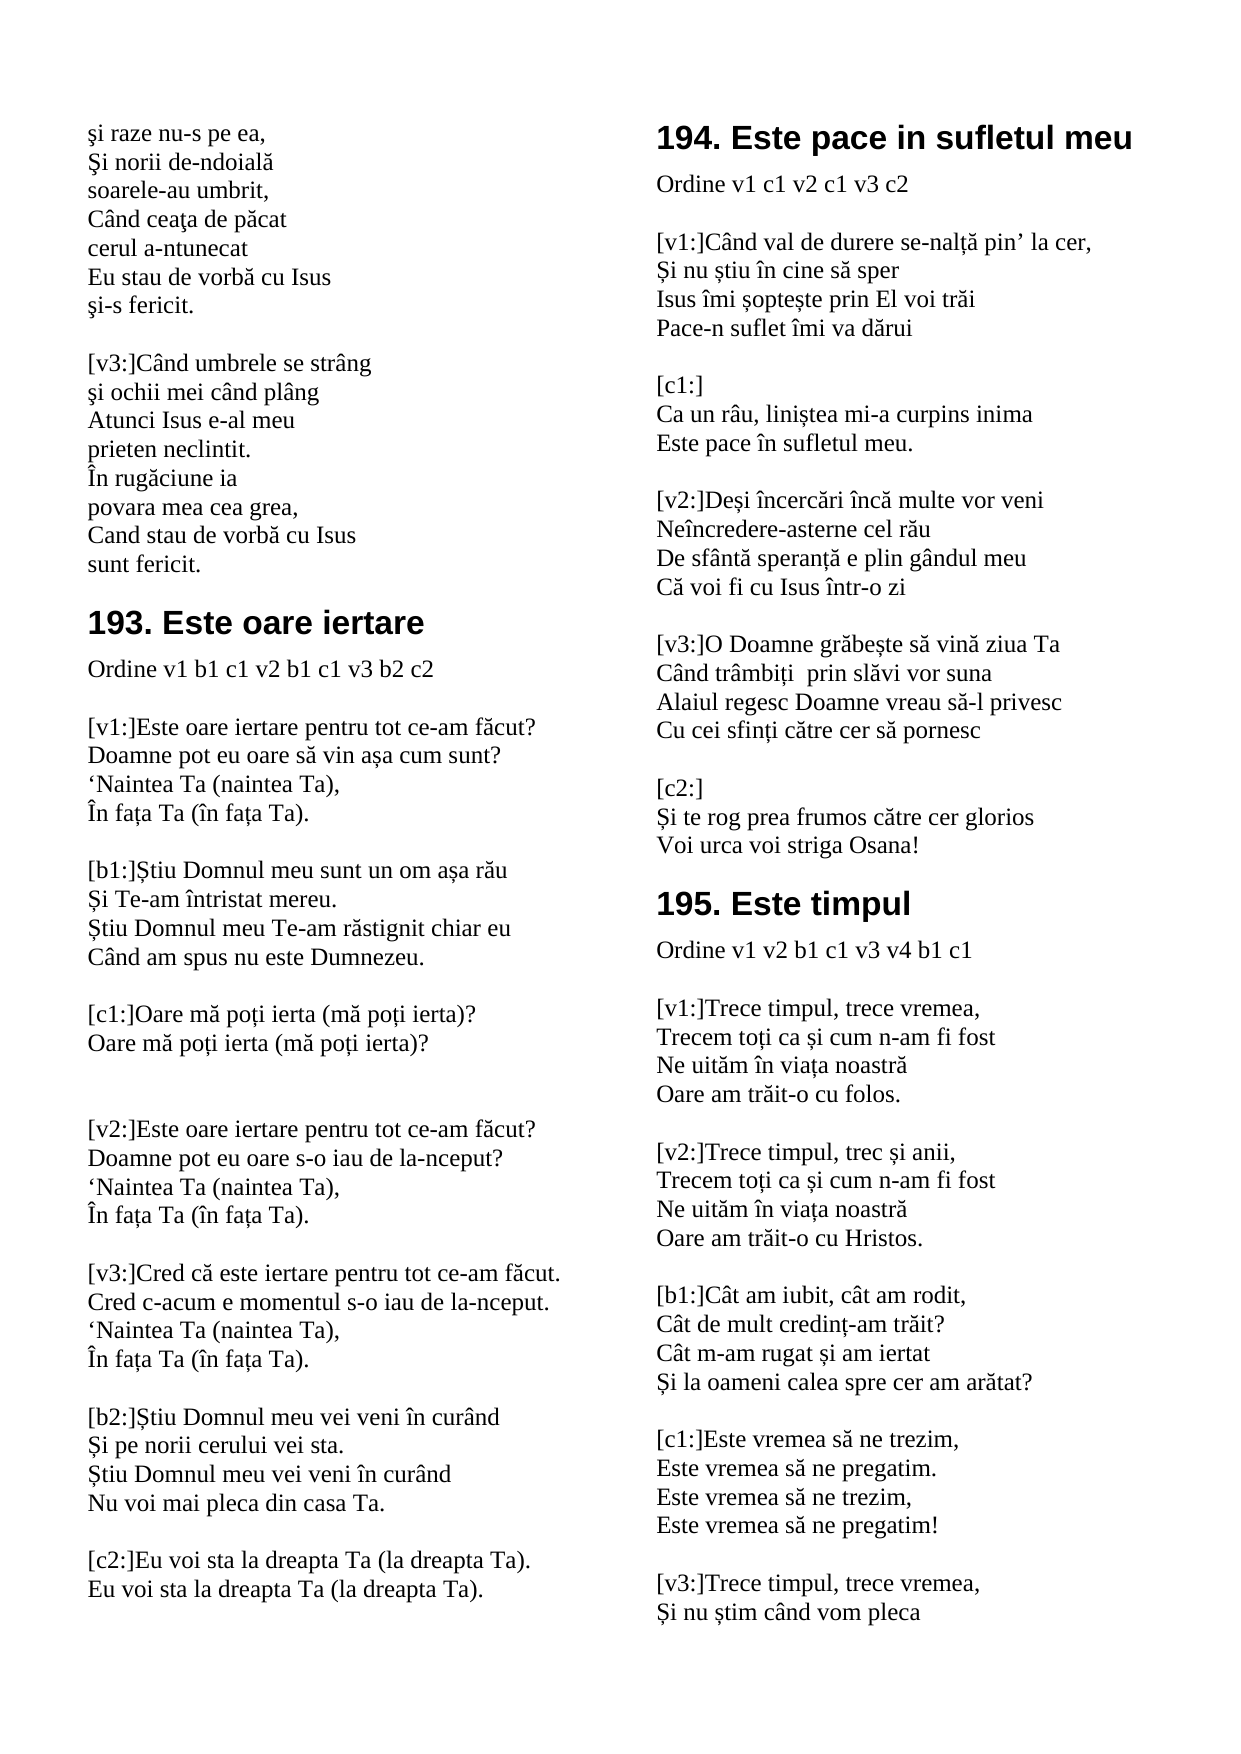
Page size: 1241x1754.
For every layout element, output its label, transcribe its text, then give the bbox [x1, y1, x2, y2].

text şi raze nu-s pe ea, Şi norii de-ndoială soarele-au umbrit, Când ceaţa de păcat cerul a-ntunecat Eu stau de vorbă cu Isus şi-s fericit. [v3:]Când umbrele se strâng şi ochii mei când plâng Atunci Isus e-al meu prieten neclintit. În rugăciune ia povara mea cea grea, Cand stau de vorbă cu Isus sunt fericit. [87, 118, 597, 578]
subtitle 193. Este oare iertare [87, 603, 597, 642]
subtitle 195. Este timpul [656, 884, 1166, 923]
text Ordine v1 b1 c1 v2 b1 c1 v3 b2 c2 [v1:]Este oare iertare pentru tot ce-am făcut? Doamne pot eu oare să vin așa cum sunt? ‘Naintea Ta (naintea Ta), În fața Ta (în fața Ta). [b1:]Știu Domnul meu sunt un om așa rău Și Te-am întristat mereu. Știu Domnul meu Te-am răstignit chiar eu Când am spus nu este Dumnezeu. [c1:]Oare mă poți ierta (mă poți ierta)? Oare mă poți ierta (mă poți ierta)? [v2:]Este oare iertare pentru tot ce-am făcut? Doamne pot eu oare s-o iau de la-nceput? ‘Naintea Ta (naintea Ta), În fața Ta (în fața Ta). [v3:]Cred că este iertare pentru tot ce-am făcut. Cred c-acum e momentul s-o iau de la-nceput. ‘Naintea Ta (naintea Ta), În fața Ta (în fața Ta). [b2:]Știu Domnul meu vei veni în curând Și pe norii cerului vei sta. Știu Domnul meu vei veni în curând Nu voi mai pleca din casa Ta. [c2:]Eu voi sta la dreapta Ta (la dreapta Ta). Eu voi sta la dreapta Ta (la dreapta Ta). [87, 654, 597, 1632]
subtitle 194. Este pace in sufletul meu [656, 118, 1166, 157]
text Ordine v1 v2 b1 c1 v3 v4 b1 c1 [v1:]Trece timpul, trece vremea, Trecem toți ca și cum n-am fi fost Ne uităm în viața noastră Oare am trăit-o cu folos. [v2:]Trece timpul, trec și anii, Trecem toți ca și cum n-am fi fost Ne uităm în viața noastră Oare am trăit-o cu Hristos. [b1:]Cât am iubit, cât am rodit, Cât de mult credinț-am trăit? Cât m-am rugat și am iertat Și la oameni calea spre cer am arătat? [c1:]Este vremea să ne trezim, Este vremea să ne pregatim. Este vremea să ne trezim, Este vremea să ne pregatim! [v3:]Trece timpul, trece vremea, Și nu știm când vom pleca [656, 935, 1166, 1625]
text Ordine v1 c1 v2 c1 v3 c2 [v1:]Când val de durere se-nalță pin’ la cer, Și nu știu în cine să sper Isus îmi șoptește prin El voi trăi Pace-n suflet îmi va dărui [c1:] Ca un râu, liniștea mi-a curpins inima Este pace în sufletul meu. [v2:]Deși încercări încă multe vor veni Neîncredere-asterne cel rău De sfântă speranță e plin gândul meu Că voi fi cu Isus într-o zi [v3:]O Doamne grăbește să vină ziua Ta Când trâmbiți prin slăvi vor suna Alaiul regesc Doamne vreau să-l privesc Cu cei sfinți către cer să pornesc [c2:] Și te rog prea frumos către cer glorios Voi urca voi striga Osana! [656, 169, 1166, 859]
